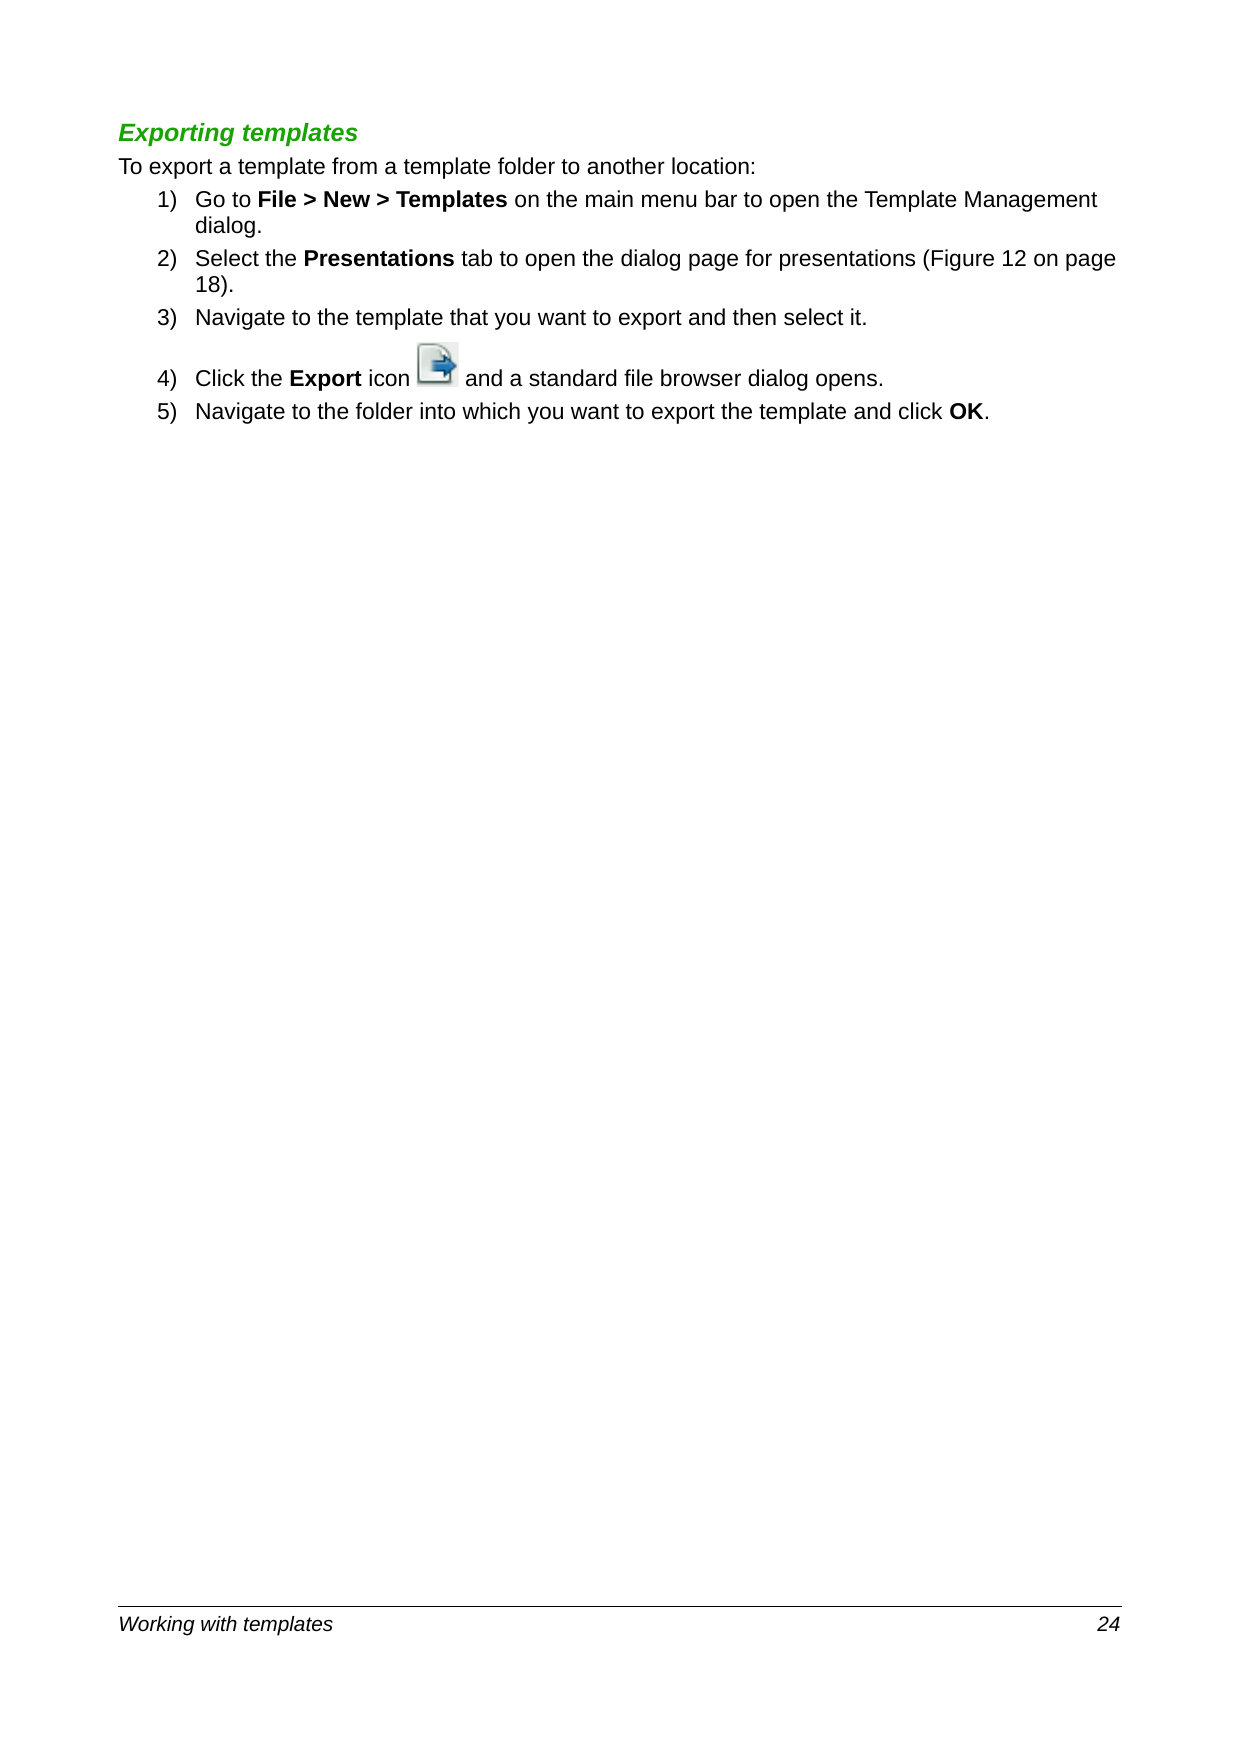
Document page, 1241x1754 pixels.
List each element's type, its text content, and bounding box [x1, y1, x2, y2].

list Navigate to the folder into which you want to export the template and click OK. [177, 398, 1122, 424]
list Go to File > New > Templates on the main menu bar to open the Template Management dialog. [177, 186, 1122, 239]
list Click the Export icon and a standard file browser dialog opens. [177, 343, 1122, 392]
picture [416, 342, 459, 387]
list Navigate to the template that you want to export and then select it. [177, 304, 1122, 330]
list To export a template from a template folder to another location: [118, 153, 1122, 180]
list Select the Presentations tab to open the dialog page for presentations (Figure 12 on page 18). [177, 245, 1122, 298]
subtitle Exporting templates [118, 118, 1122, 147]
